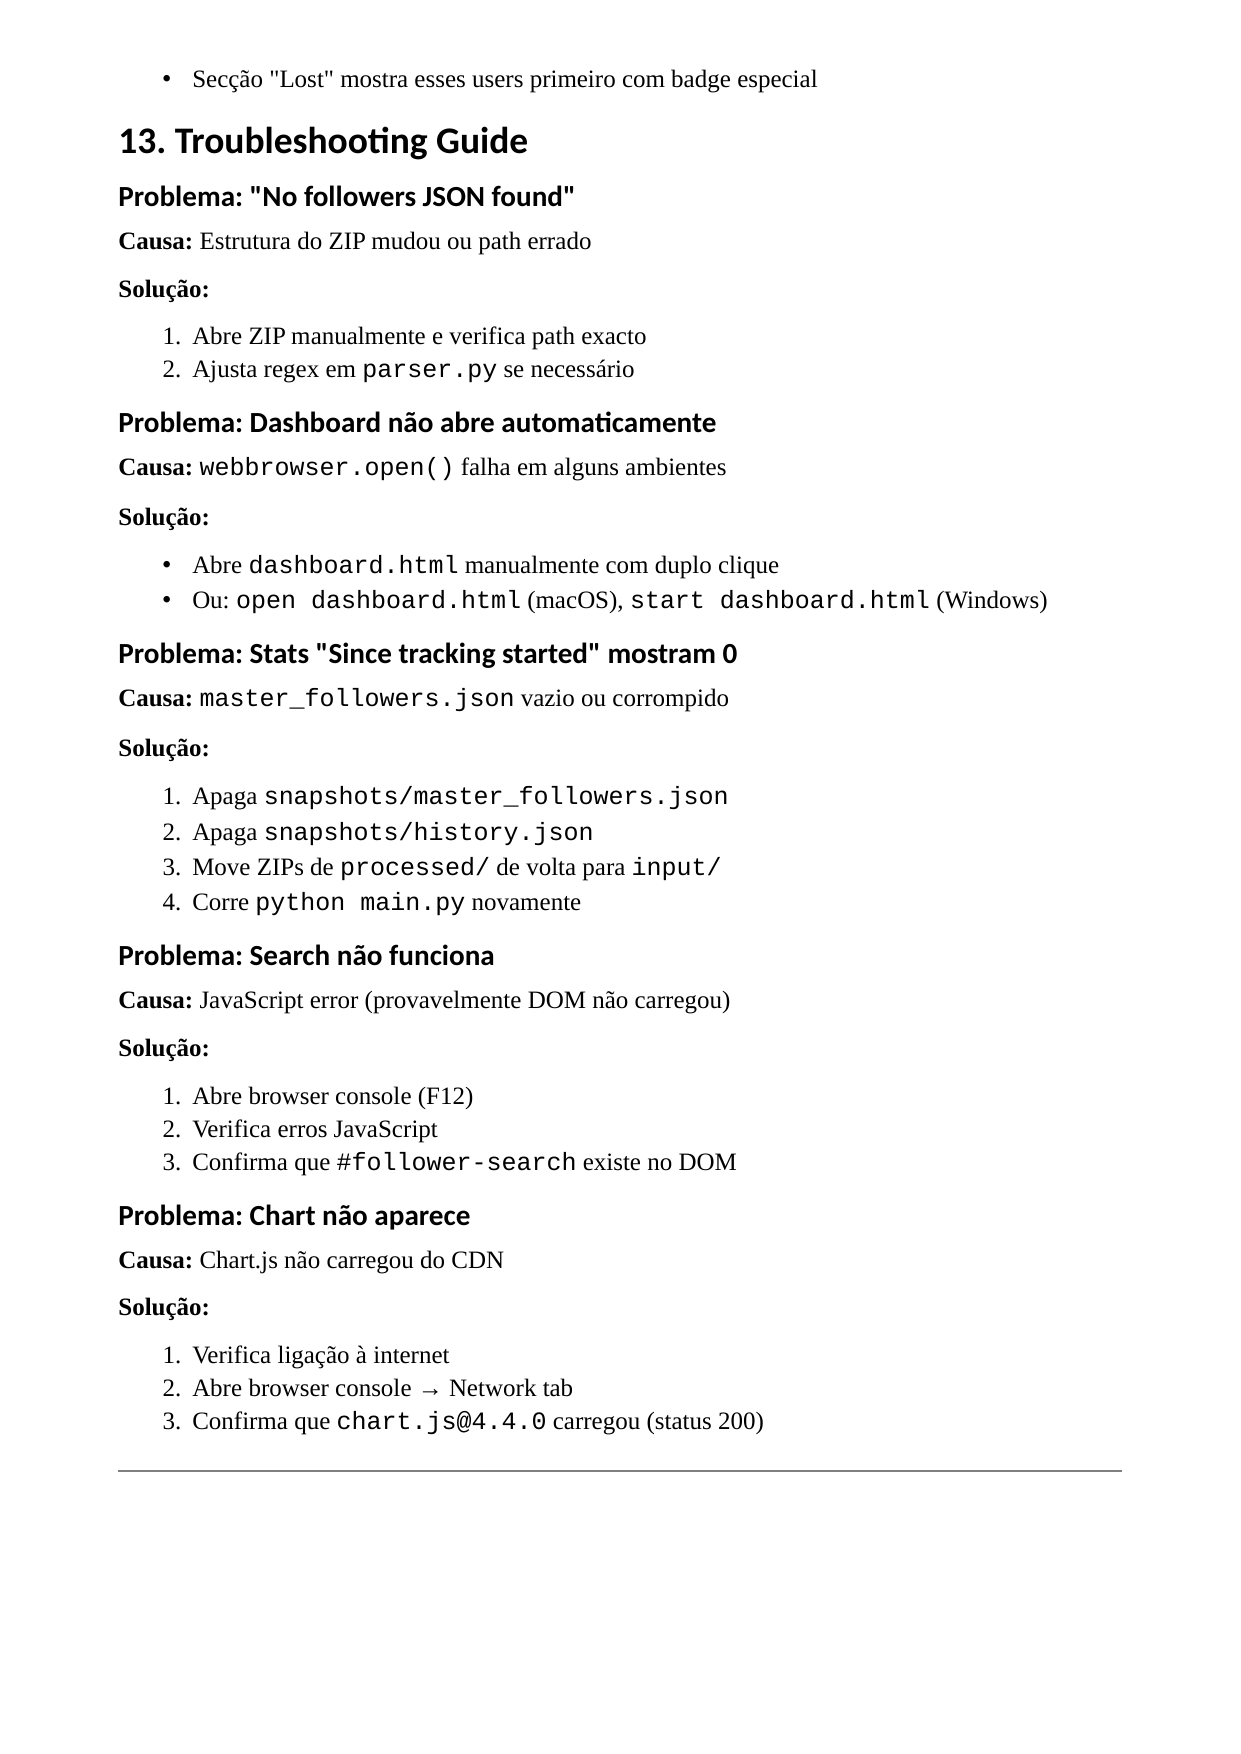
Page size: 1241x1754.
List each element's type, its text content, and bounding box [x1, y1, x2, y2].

list Confirma que chart.js@4.4.0 carregou (status 200) [162, 1406, 1122, 1437]
subtitle Problema: "No followers JSON found" [118, 178, 1122, 213]
list Apaga snapshots/history.json [162, 817, 1122, 847]
list Secção "Lost" mostra esses users primeiro com badge especial [162, 64, 1122, 92]
subtitle Problema: Stats "Since tracking started" mostram 0 [118, 635, 1122, 671]
list Ou: open dashboard.html (macOS), start dashboard.html (Windows) [162, 585, 1122, 616]
text Causa: Chart.js não carregou do CDN [118, 1245, 1122, 1274]
list Confirma que #follower-search existe no DOM [162, 1147, 1122, 1178]
list Apaga snapshots/master_followers.json [162, 781, 1122, 812]
list Abre browser console → Network tab [162, 1373, 1122, 1402]
text Solução: [118, 274, 1122, 302]
list Abre browser console (F12) [162, 1081, 1122, 1109]
subtitle Problema: Dashboard não abre automaticamente [118, 404, 1122, 440]
subtitle Problema: Chart não aparece [118, 1197, 1122, 1232]
subtitle 13. Troubleshooting Guide [118, 117, 1122, 163]
text Causa: webbrowser.open() falha em alguns ambientes [118, 452, 1122, 483]
text Solução: [118, 1292, 1122, 1321]
list Move ZIPs de processed/ de volta para input/ [162, 852, 1122, 883]
text Causa: Estrutura do ZIP mudou ou path errado [118, 226, 1122, 255]
text Solução: [118, 733, 1122, 762]
text Solução: [118, 1033, 1122, 1062]
list Ajusta regex em parser.py se necessário [162, 354, 1122, 385]
text Causa: master_followers.json vazio ou corrompido [118, 683, 1122, 714]
list Corre python main.py novamente [162, 887, 1122, 918]
subtitle Problema: Search não funciona [118, 937, 1122, 973]
text Solução: [118, 502, 1122, 531]
list Verifica ligação à internet [162, 1340, 1122, 1369]
list Abre dashboard.html manualmente com duplo clique [162, 550, 1122, 581]
list Abre ZIP manualmente e verifica path exacto [162, 321, 1122, 350]
list Verifica erros JavaScript [162, 1114, 1122, 1142]
text Causa: JavaScript error (provavelmente DOM não carregou) [118, 986, 1122, 1014]
